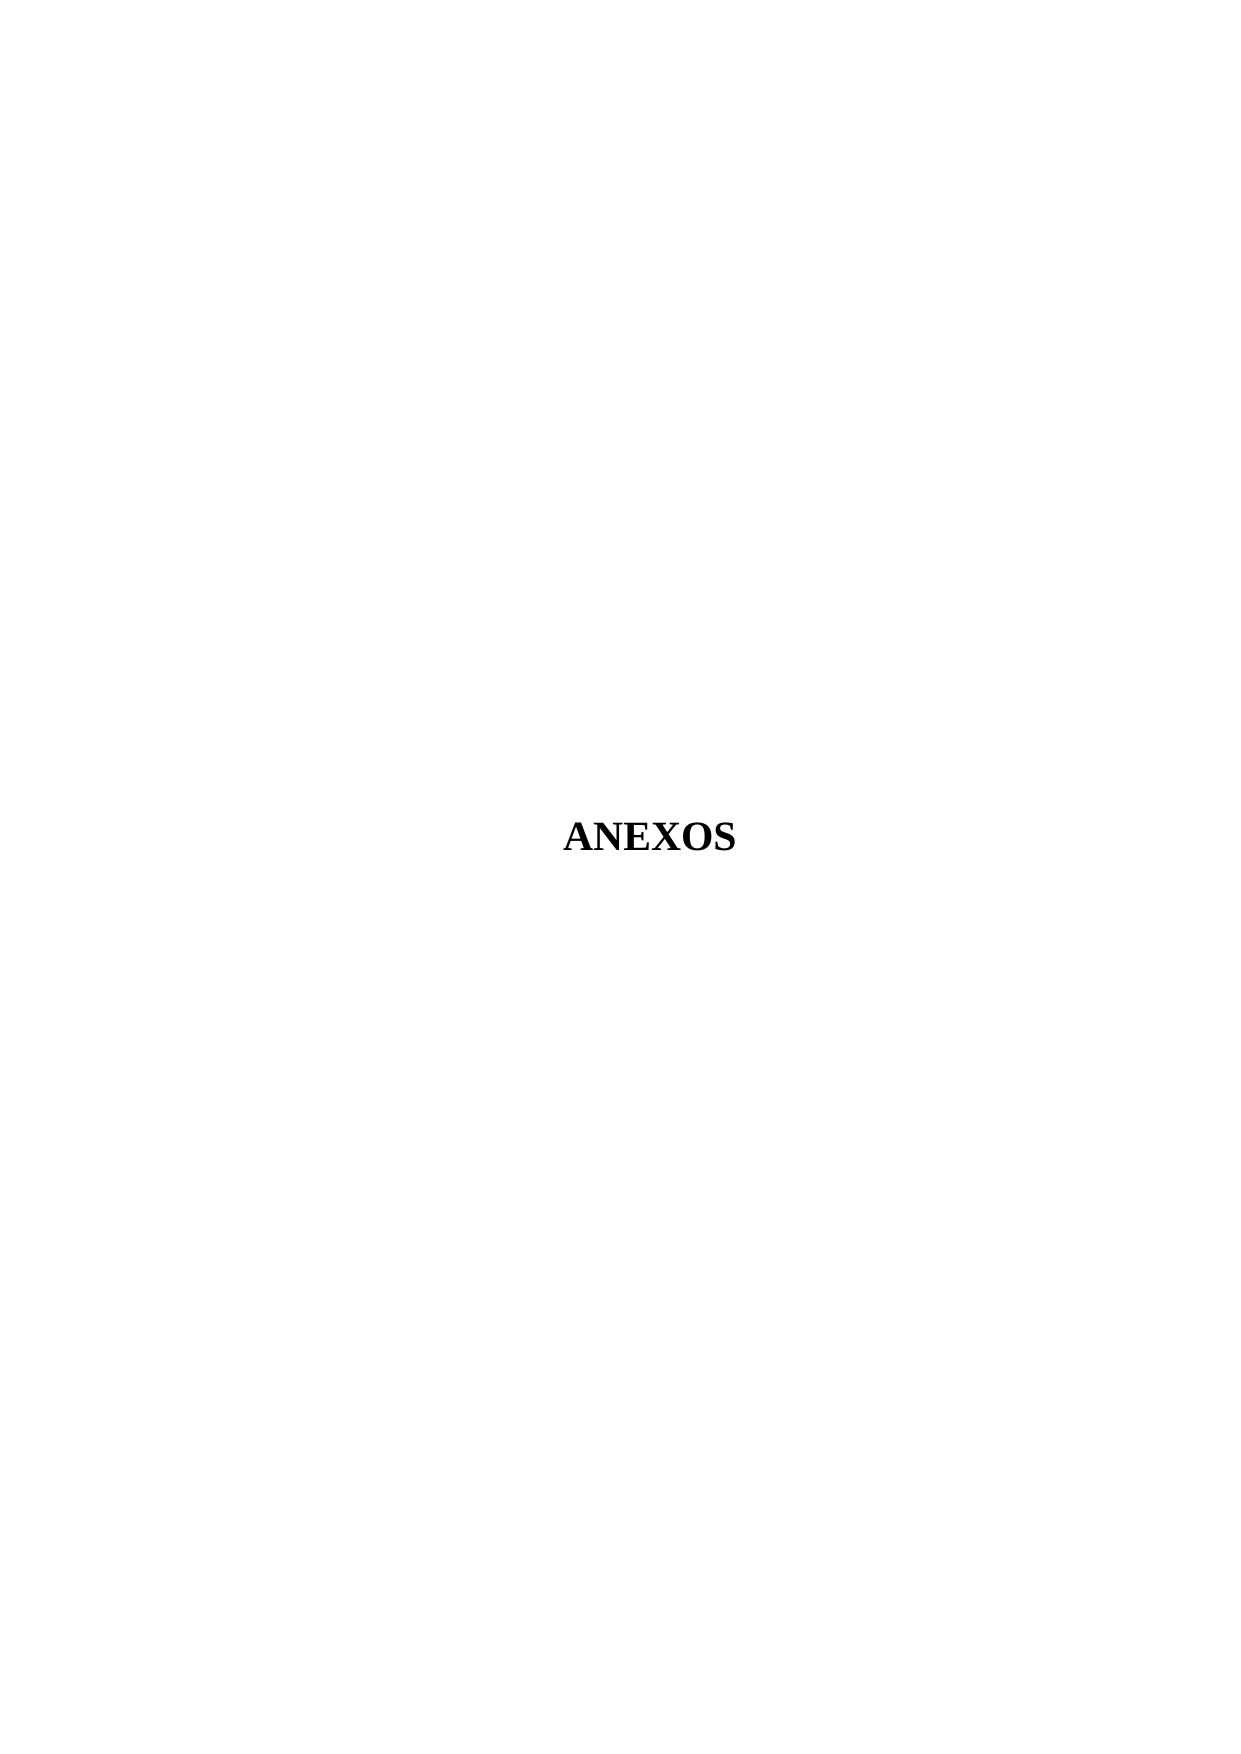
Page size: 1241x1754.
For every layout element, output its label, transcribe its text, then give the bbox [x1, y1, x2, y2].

text ANEXOS [148, 811, 1152, 859]
